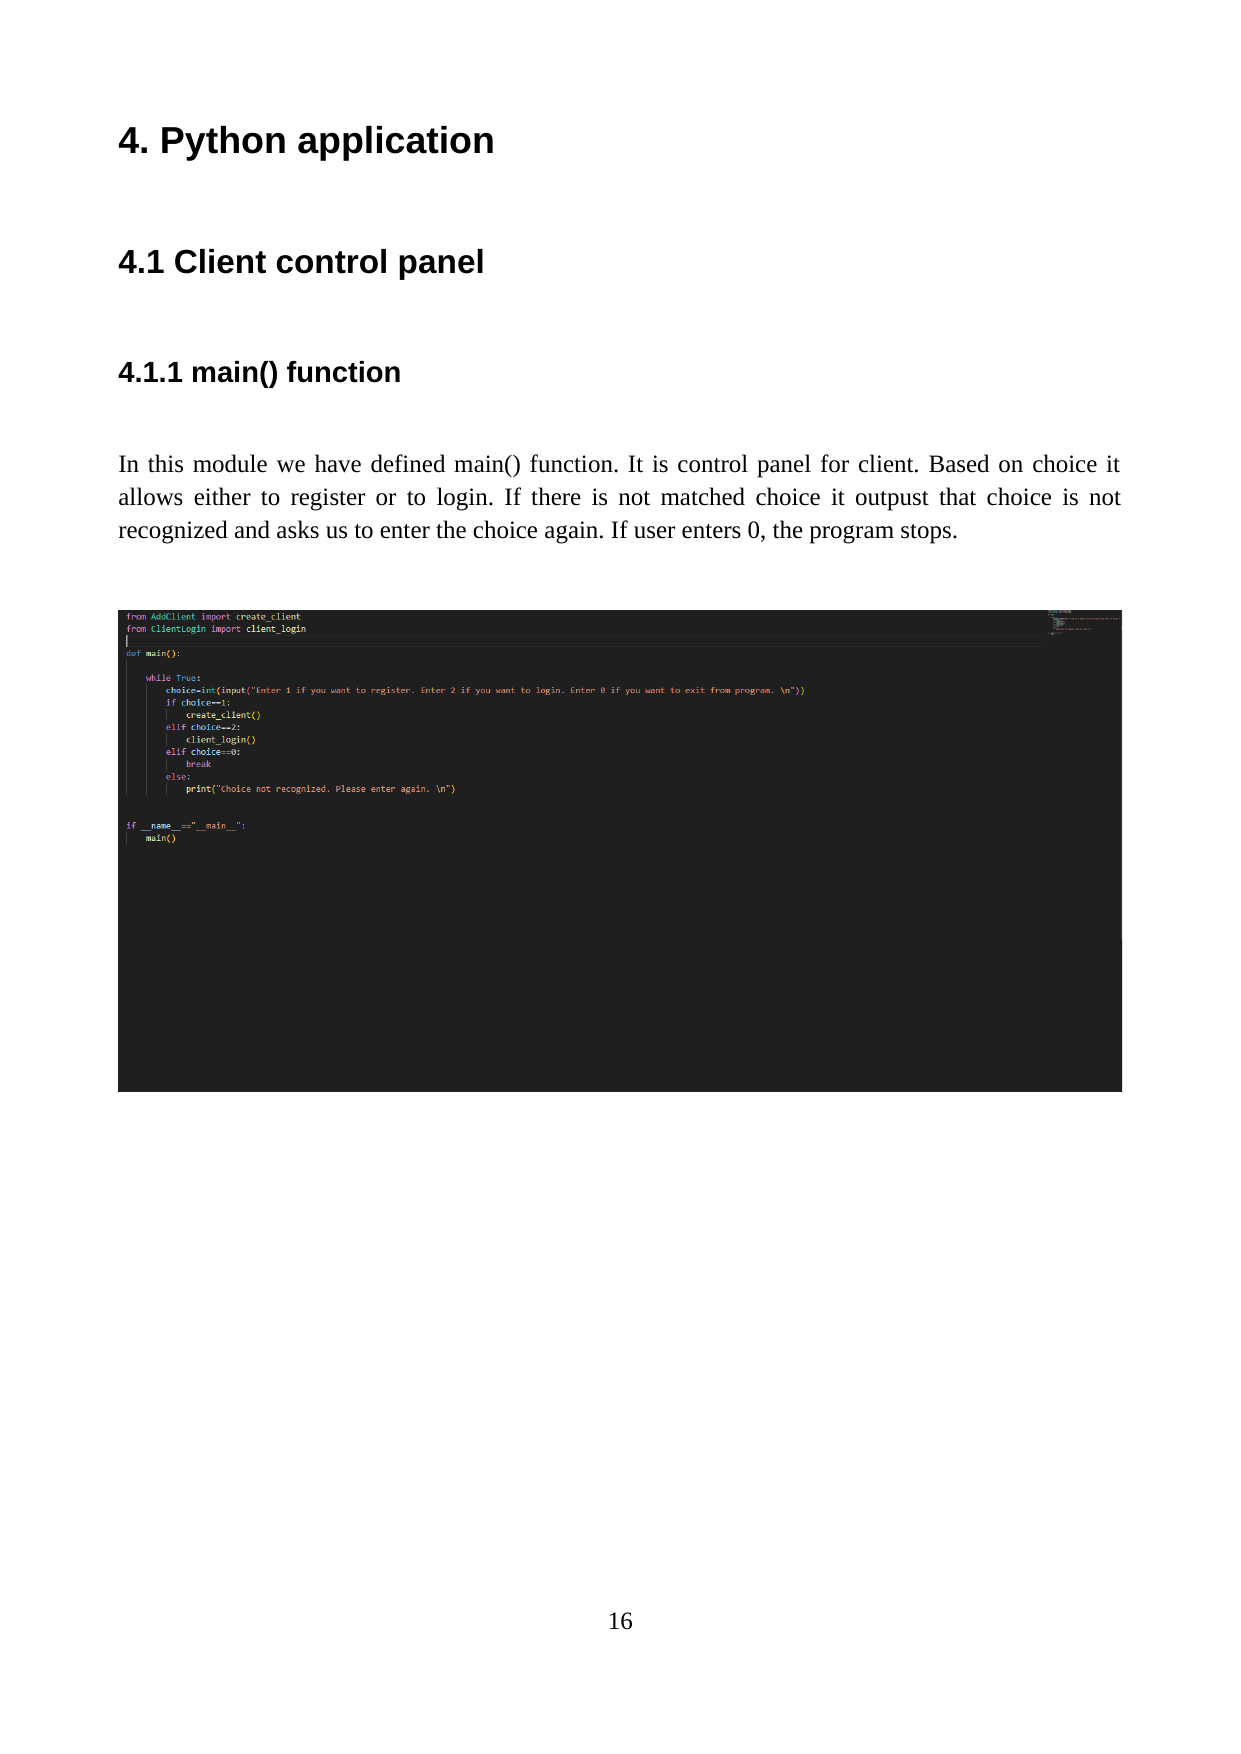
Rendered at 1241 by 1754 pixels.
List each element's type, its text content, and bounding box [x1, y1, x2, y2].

subtitle 4.1.1 main() function [118, 355, 1122, 389]
picture [118, 610, 1123, 1092]
subtitle 4.1 Client control panel [118, 242, 1122, 281]
text In this module we have defined main() function. It is control panel for client. Based on choice it allows either to register or to login. If there is not matched choice it outpust that choice is not recognized and asks us to enter the choice again. If user enters 0, the program stops. [118, 449, 1122, 544]
subtitle 4. Python application [118, 118, 1122, 161]
